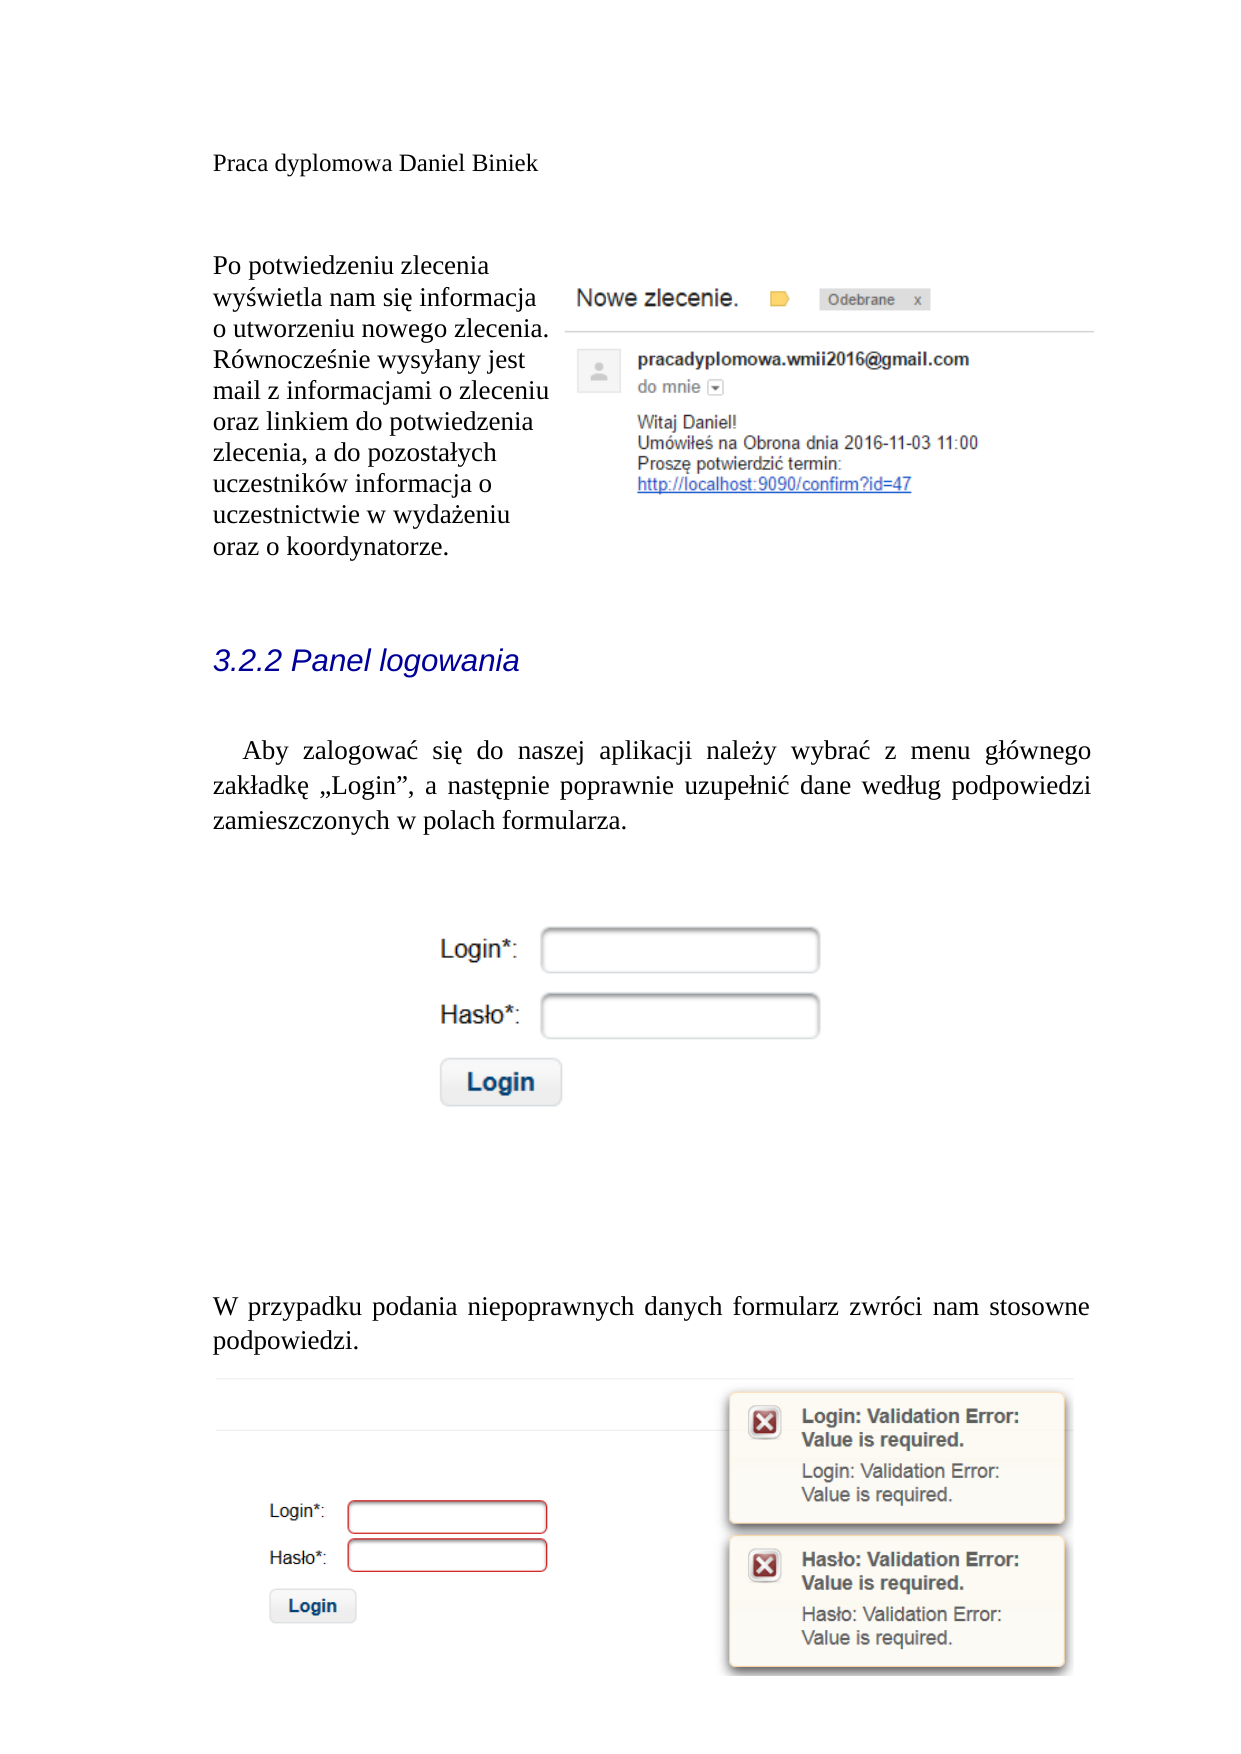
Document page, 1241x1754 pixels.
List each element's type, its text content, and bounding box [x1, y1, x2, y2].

subtitle 3.2.2 Panel logowania [213, 642, 1093, 678]
text Aby zalogować się do naszej aplikacji należy wybrać z menu głównego zakładkę „Login”, a następnie poprawnie uzupełnić dane według podpowiedzi zamieszczonych w polach formularza. [213, 734, 1093, 835]
text W przypadku podania niepoprawnych danych formularz zwróci nam stosowne podpowiedzi. [213, 1289, 1091, 1355]
text Po potwiedzeniu zlecenia wyświetla nam się informacja o utworzeniu nowego zlecenia. Równocześnie wysyłany jest mail z informacjami o zleceniu oraz linkiem do potwiedzenia zlecenia, a do pozostałych uczestników informacja o uczestnictwie w wydażeniu oraz o koordynatorze. [213, 249, 1093, 561]
picture [326, 853, 979, 1254]
picture [554, 269, 1094, 529]
picture [216, 1375, 1095, 1676]
